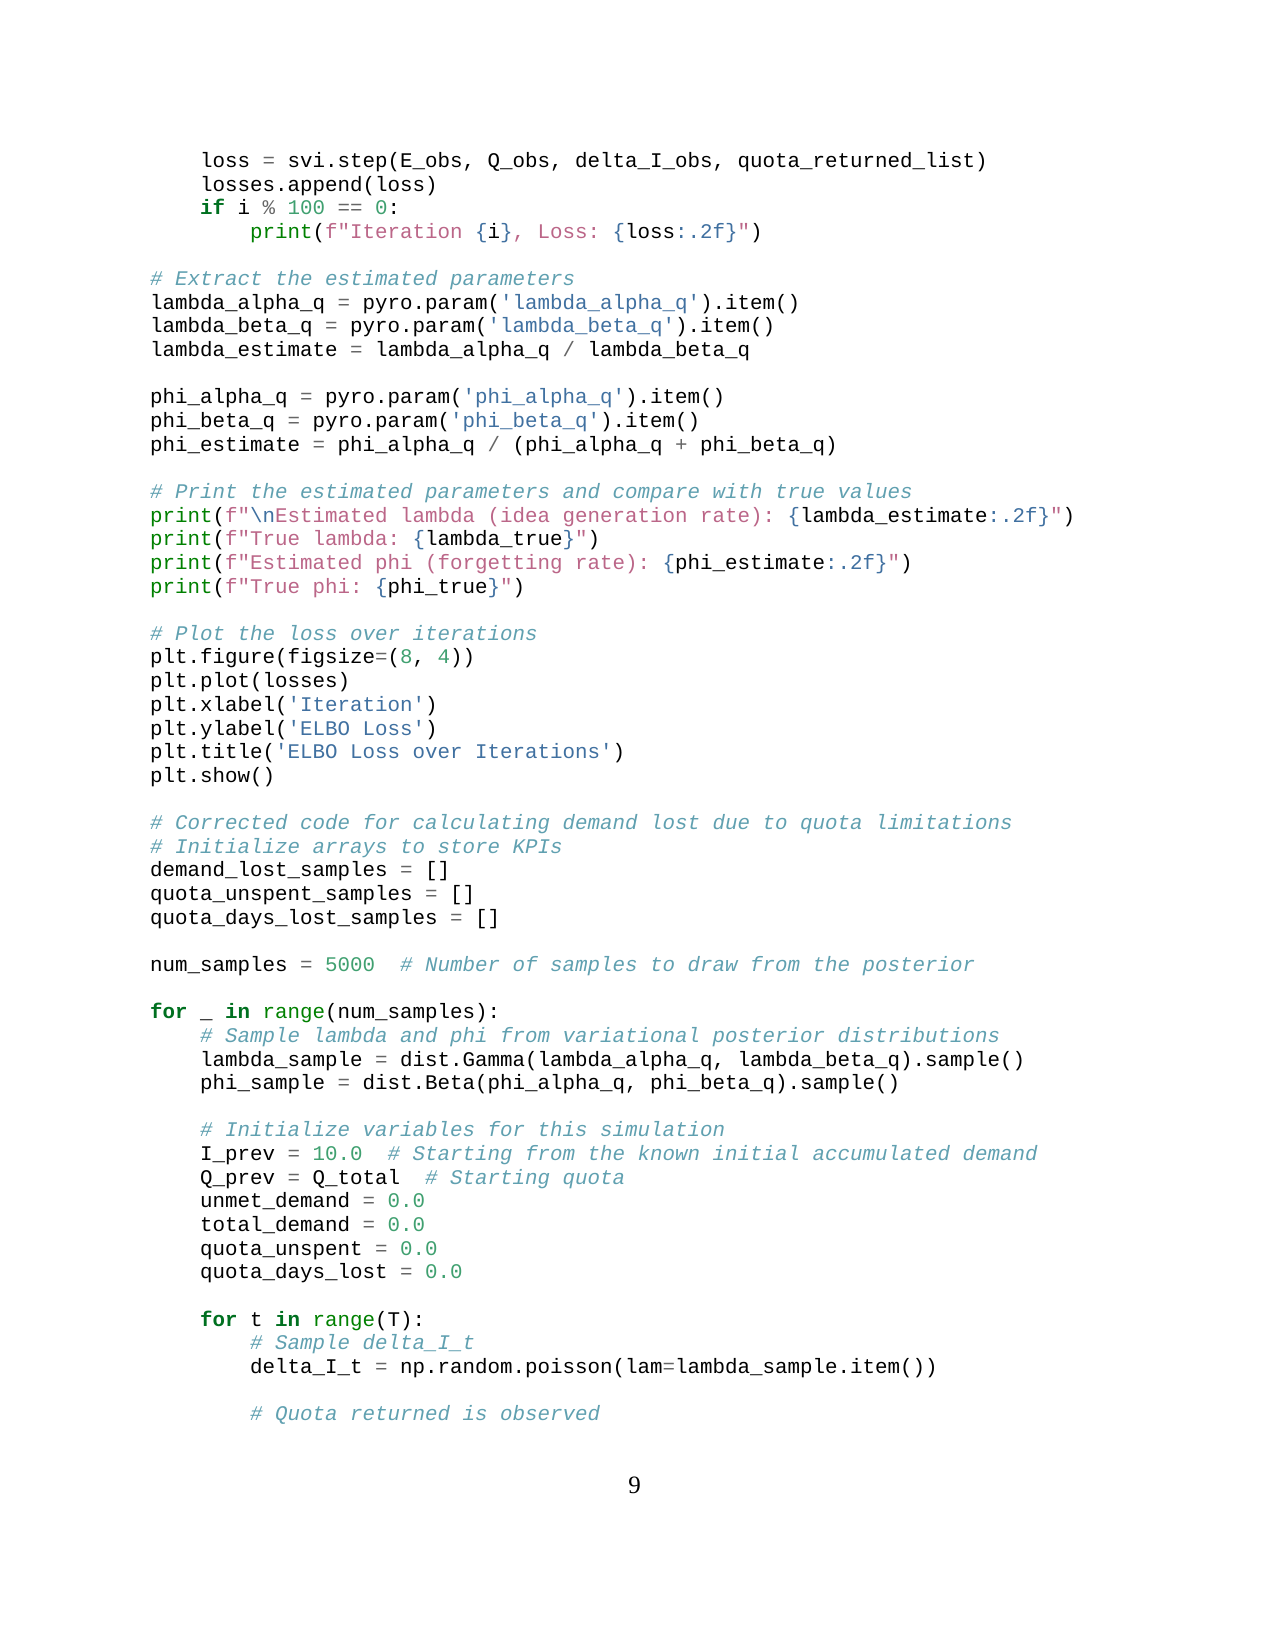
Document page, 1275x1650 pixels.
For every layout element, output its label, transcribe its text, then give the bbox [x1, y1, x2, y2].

text # Initialize variables for this simulation [150, 1119, 1125, 1143]
text plt.show() [150, 765, 1125, 788]
text Q_prev = Q_total # Starting quota [150, 1167, 1125, 1190]
text delta_I_t = np.random.poisson(lam=lambda_sample.item()) [150, 1356, 1125, 1379]
text plt.title('ELBO Loss over Iterations') [150, 741, 1125, 765]
text unmet_demand = 0.0 [150, 1190, 1125, 1214]
text if i % 100 == 0: [150, 197, 1125, 221]
text # Sample delta_I_t [150, 1332, 1125, 1356]
text quota_days_lost = 0.0 [150, 1261, 1125, 1285]
text # Extract the estimated parameters [150, 268, 1125, 292]
text # Print the estimated parameters and compare with true values [150, 481, 1125, 505]
text demand_lost_samples = [] [150, 859, 1125, 883]
text # Plot the loss over iterations [150, 623, 1125, 647]
text print(f"Iteration {i}, Loss: {loss:.2f}") [150, 221, 1125, 244]
text for _ in range(num_samples): [150, 1001, 1125, 1025]
text phi_beta_q = pyro.param('phi_beta_q').item() [150, 410, 1125, 434]
text losses.append(loss) [150, 174, 1125, 197]
text lambda_estimate = lambda_alpha_q / lambda_beta_q [150, 339, 1125, 363]
text plt.figure(figsize=(8, 4)) [150, 647, 1125, 670]
text # Corrected code for calculating demand lost due to quota limitations [150, 812, 1125, 836]
text plt.xlabel('Iteration') [150, 694, 1125, 717]
text lambda_alpha_q = pyro.param('lambda_alpha_q').item() [150, 292, 1125, 316]
text quota_unspent_samples = [] [150, 883, 1125, 907]
text print(f"True phi: {phi_true}") [150, 576, 1125, 599]
text # Quota returned is observed [150, 1403, 1125, 1427]
text # Initialize arrays to store KPIs [150, 836, 1125, 859]
text I_prev = 10.0 # Starting from the known initial accumulated demand [150, 1143, 1125, 1167]
text # Sample lambda and phi from variational posterior distributions [150, 1025, 1125, 1048]
text plt.plot(losses) [150, 670, 1125, 694]
text print(f"True lambda: {lambda_true}") [150, 528, 1125, 552]
text lambda_beta_q = pyro.param('lambda_beta_q').item() [150, 316, 1125, 339]
text for t in range(T): [150, 1309, 1125, 1332]
text phi_estimate = phi_alpha_q / (phi_alpha_q + phi_beta_q) [150, 434, 1125, 457]
text print(f"\nEstimated lambda (idea generation rate): {lambda_estimate:.2f}") [150, 505, 1125, 528]
text quota_unspent = 0.0 [150, 1238, 1125, 1261]
text print(f"Estimated phi (forgetting rate): {phi_estimate:.2f}") [150, 552, 1125, 576]
text phi_sample = dist.Beta(phi_alpha_q, phi_beta_q).sample() [150, 1072, 1125, 1096]
text quota_days_lost_samples = [] [150, 907, 1125, 930]
text loss = svi.step(E_obs, Q_obs, delta_I_obs, quota_returned_list) [150, 150, 1125, 174]
text plt.ylabel('ELBO Loss') [150, 717, 1125, 741]
text total_demand = 0.0 [150, 1214, 1125, 1238]
text phi_alpha_q = pyro.param('phi_alpha_q').item() [150, 386, 1125, 410]
text num_samples = 5000 # Number of samples to draw from the posterior [150, 954, 1125, 978]
text lambda_sample = dist.Gamma(lambda_alpha_q, lambda_beta_q).sample() [150, 1048, 1125, 1072]
